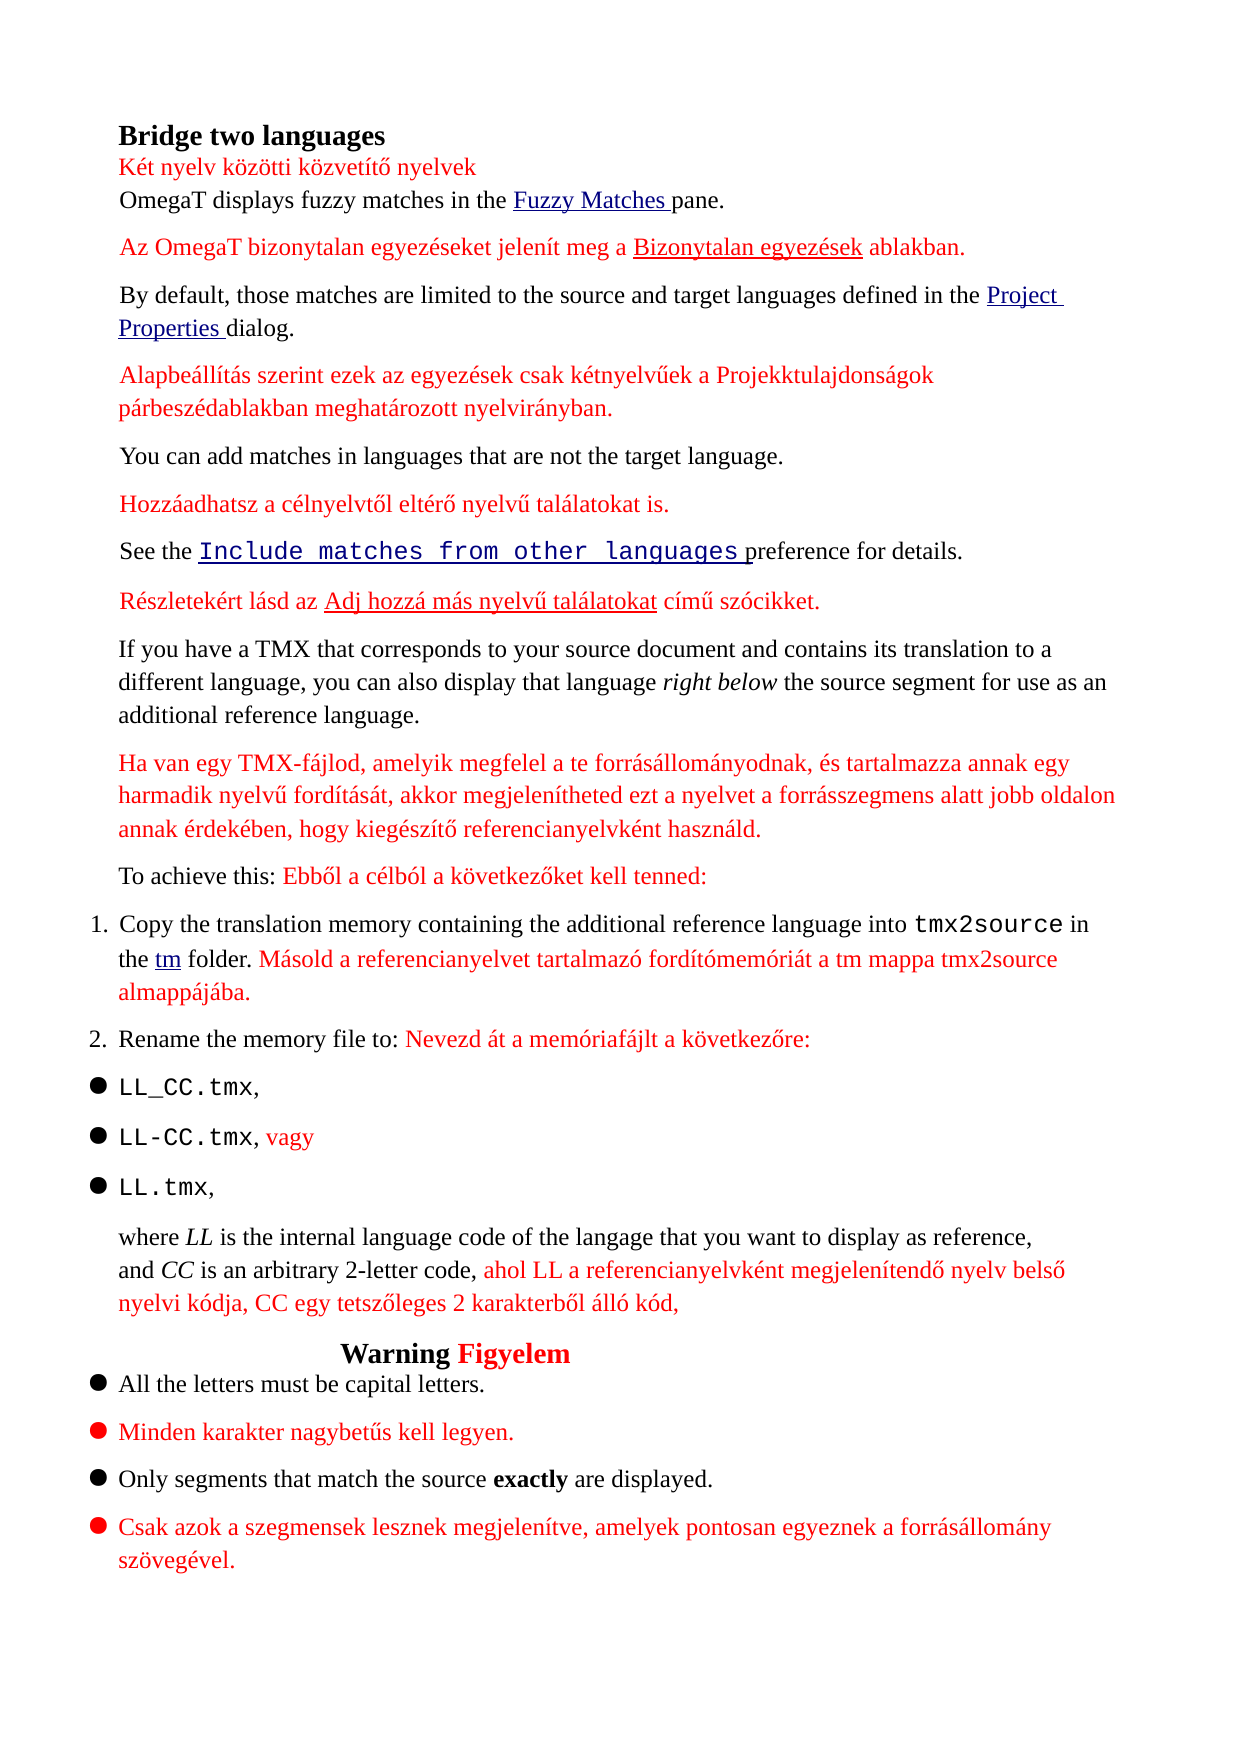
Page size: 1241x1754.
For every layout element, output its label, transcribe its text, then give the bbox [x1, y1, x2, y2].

list All the letters must be capital letters. [118, 1369, 1122, 1398]
text You can add matches in languages that are not the target language. [118, 441, 1122, 470]
list LL_CC.tmx, [118, 1072, 1122, 1103]
list where LL is the internal language code of the langage that you want to display as reference, and CC is an arbitrary 2-letter code, ahol LL a referencianyelvként megjelenítendő nyelv belső nyelvi kódja, CC egy tetszőleges 2 karakterből álló kód, [118, 1222, 1122, 1317]
list Csak azok a szegmensek lesznek megjelenítve, amelyek pontosan egyeznek a forrásállomány szövegével. [118, 1512, 1122, 1574]
subtitle Warning Figyelem [310, 1336, 1122, 1369]
list LL.tmx, [118, 1172, 1122, 1203]
text If you have a TMX that corresponds to your source document and contains its translation to a different language, you can also display that language right below the source segment for use as an additional reference language. [118, 634, 1122, 729]
text Ha van egy TMX-fájlod, amelyik megfelel a te forrásállományodnak, és tartalmazza annak egy harmadik nyelvű fordítását, akkor megjelenítheted ezt a nyelvet a forrásszegmens alatt jobb oldalon annak érdekében, hogy kiegészítő referencianyelvként használd. [118, 748, 1122, 842]
list Rename the memory file to: Nevezd át a memóriafájlt a következőre: [118, 1024, 1122, 1053]
subtitle Bridge two languages [118, 118, 1122, 152]
text See the Include matches from other languages preference for details. [118, 536, 1122, 567]
list Copy the translation memory containing the additional reference language into tmx2source in the tm folder. Másold a referencianyelvet tartalmazó fordítómemóriát a tm mappa tmx2source almappájába. [118, 909, 1122, 1006]
text OmegaT displays fuzzy matches in the Fuzzy Matches pane. [118, 185, 1122, 213]
text Hozzáadhatsz a célnyelvtől eltérő nyelvű találatokat is. [118, 489, 1122, 517]
text Alapbeállítás szerint ezek az egyezések csak kétnyelvűek a Projekktulajdonságok párbeszédablakban meghatározott nyelvirányban. [118, 361, 1122, 422]
text To achieve this: Ebből a célból a következőket kell tenned: [118, 861, 1122, 890]
text Részletekért lásd az Adj hozzá más nyelvű találatokat című szócikket. [118, 586, 1122, 615]
list Minden karakter nagybetűs kell legyen. [118, 1417, 1122, 1446]
text Az OmegaT bizonytalan egyezéseket jelenít meg a Bizonytalan egyezések ablakban. [118, 232, 1122, 261]
text Két nyelv közötti közvetítő nyelvek [118, 152, 1122, 180]
text By default, those matches are limited to the source and target languages defined in the Project Properties dialog. [118, 280, 1122, 342]
list LL-CC.tmx, vagy [118, 1122, 1122, 1153]
list Only segments that match the source exactly are displayed. [118, 1464, 1122, 1493]
